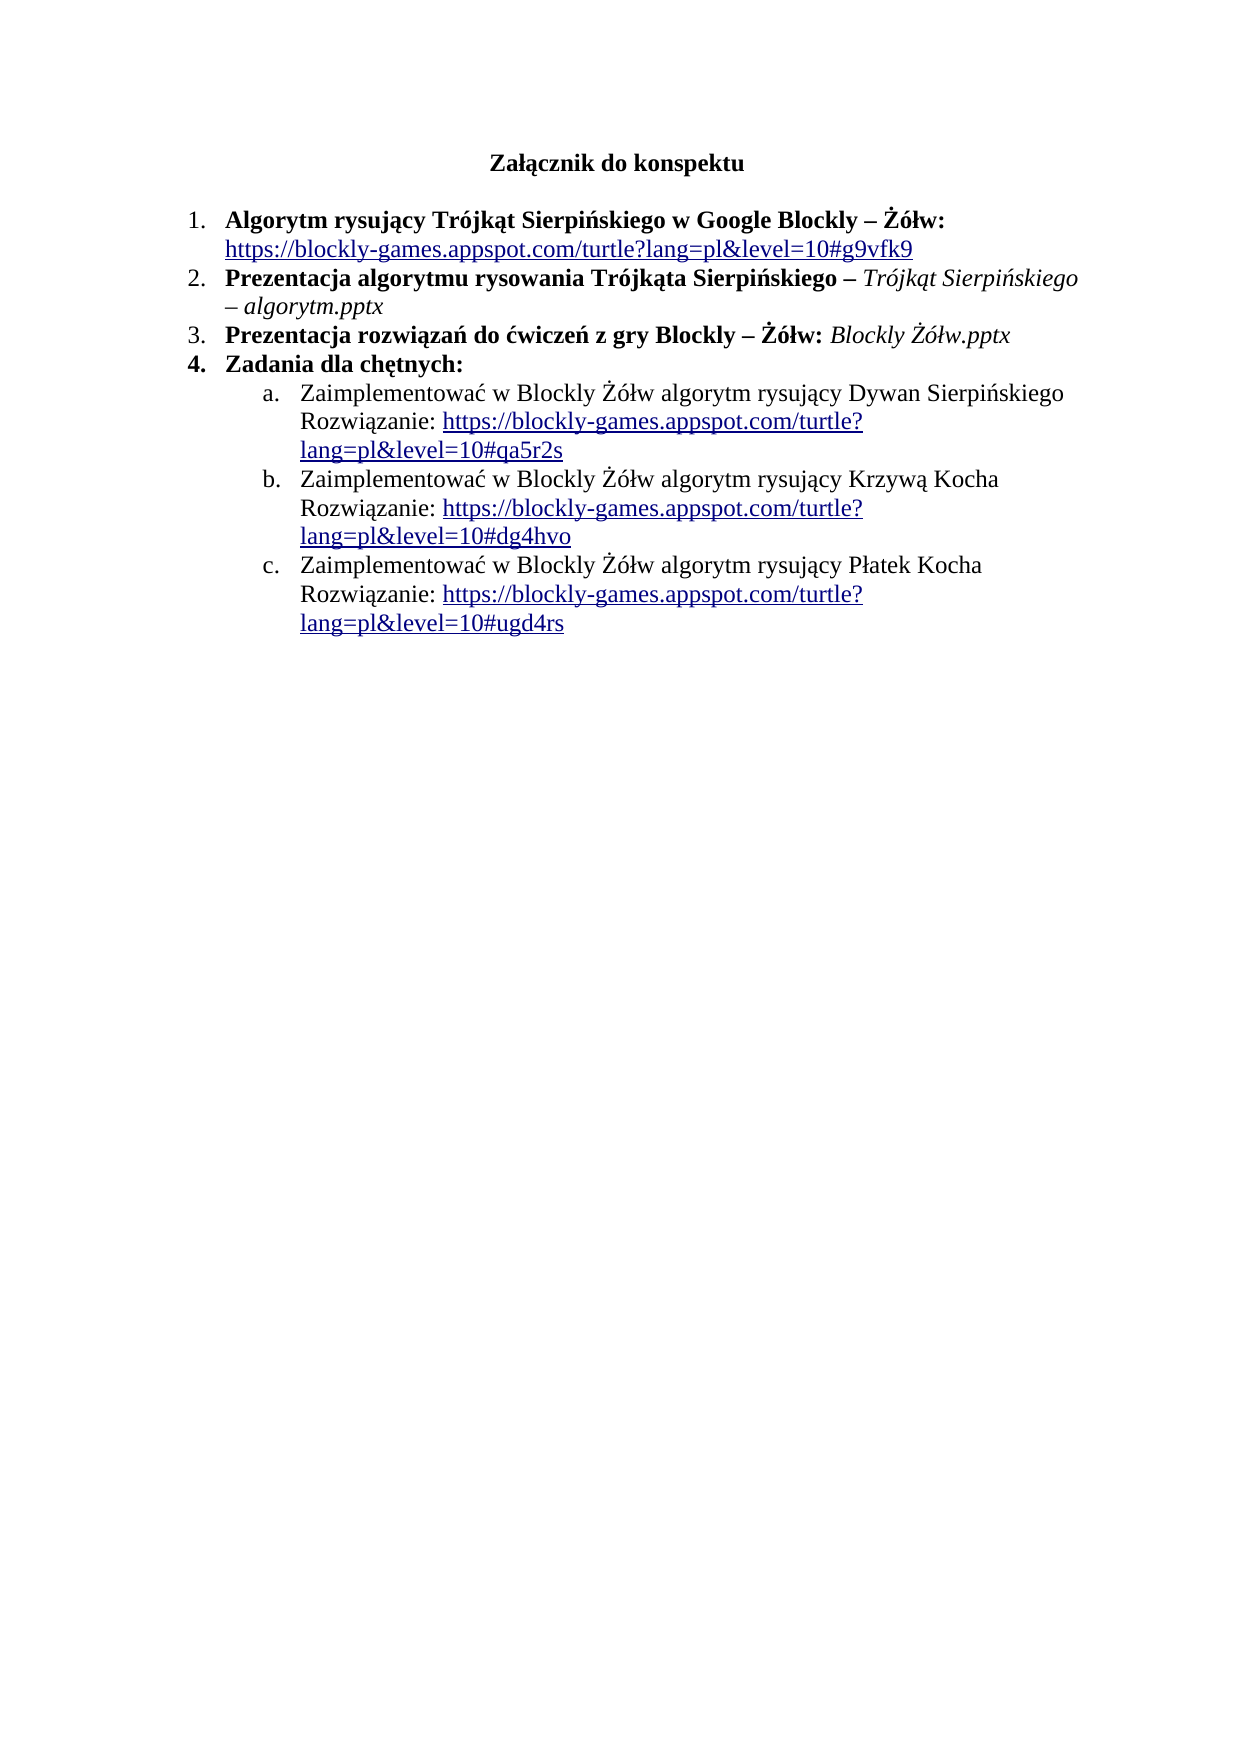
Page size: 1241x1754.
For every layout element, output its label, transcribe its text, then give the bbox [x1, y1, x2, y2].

list Zaimplementować w Blockly Żółw algorytm rysujący Płatek Kocha Rozwiązanie: https://blockly-games.appspot.com/turtle?lang=pl&level=10#ugd4rs [262, 550, 1090, 636]
list Zadania dla chętnych: [187, 349, 1090, 378]
list Prezentacja algorytmu rysowania Trójkąta Sierpińskiego – Trójkąt Sierpińskiego – algorytm.pptx [187, 263, 1090, 320]
list Prezentacja rozwiązań do ćwiczeń z gry Blockly – Żółw: Blockly Żółw.pptx [187, 320, 1090, 349]
text Załącznik do konspektu [150, 148, 1090, 176]
list Algorytm rysujący Trójkąt Sierpińskiego w Google Blockly – Żółw: https://blockly-games.appspot.com/turtle?lang=pl&level=10#g9vfk9 [187, 205, 1090, 263]
list Zaimplementować w Blockly Żółw algorytm rysujący Krzywą Kocha Rozwiązanie: https://blockly-games.appspot.com/turtle?lang=pl&level=10#dg4hvo [262, 464, 1090, 550]
list Zaimplementować w Blockly Żółw algorytm rysujący Dywan Sierpińskiego Rozwiązanie: https://blockly-games.appspot.com/turtle?lang=pl&level=10#qa5r2s [262, 378, 1090, 464]
